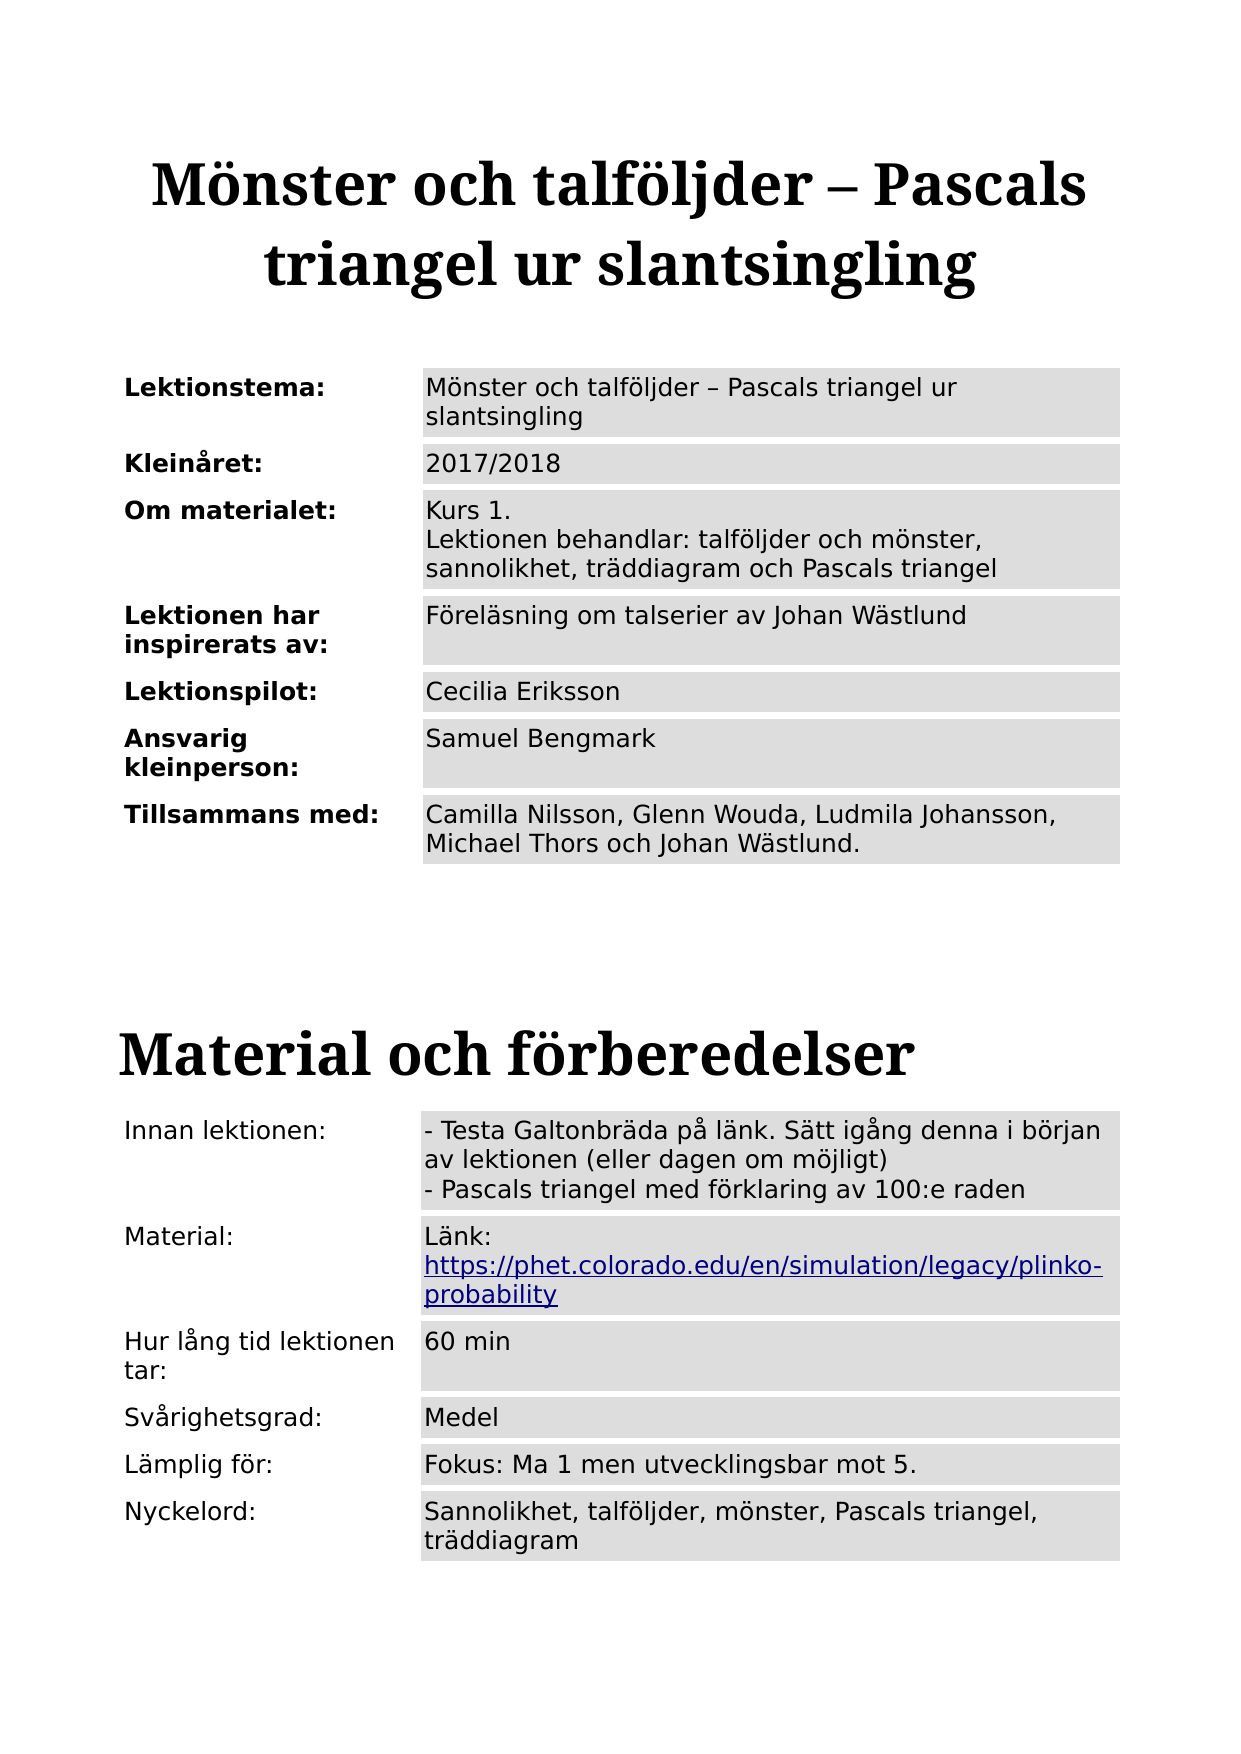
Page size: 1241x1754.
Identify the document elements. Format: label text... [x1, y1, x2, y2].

table_cell Svårighetsgrad: [118, 1391, 415, 1438]
subtitle Material och förberedelser [118, 1012, 1122, 1092]
table_cell Om materialet: [118, 484, 417, 589]
title Mönster och talföljder – Pascals triangel ur slantsingling [118, 143, 1122, 302]
table_cell Lektionspilot: [118, 665, 417, 712]
table_cell Tillsammans med: [118, 788, 417, 864]
table_cell Camilla Nilsson, Glenn Wouda, Ludmila Johansson, Michael Thors och Johan Wästlund. [423, 795, 1120, 864]
table_cell Ansvarig kleinperson: [118, 712, 417, 788]
table_cell Nyckelord: [118, 1485, 415, 1561]
table_header Innan lektionen: [118, 1105, 415, 1210]
table_cell Länk: https://phet.colorado.edu/en/simulation/legacy/plinko-probability [421, 1216, 1120, 1315]
table_cell Cecilia Eriksson [423, 672, 1120, 712]
table_cell Kleinåret: [118, 437, 417, 484]
table_cell Sannolikhet, talföljder, mönster, Pascals triangel, träddiagram [421, 1491, 1120, 1561]
table_cell Kurs 1. Lektionen behandlar: talföljder och mönster, sannolikhet, träddiagram och Pascals triangel [423, 490, 1120, 589]
table_cell Samuel Bengmark [423, 719, 1120, 788]
table_cell Lektionen har inspirerats av: [118, 589, 417, 665]
table_cell Fokus: Ma 1 men utvecklingsbar mot 5. [421, 1444, 1120, 1485]
table_cell Material: [118, 1210, 415, 1315]
table_header - Testa Galtonbräda på länk. Sätt igång denna i början av lektionen (eller dagen om möjligt) - Pascals triangel med förklaring av 100:e raden [421, 1111, 1120, 1210]
table_cell Hur lång tid lektionen tar: [118, 1315, 415, 1391]
table_header Mönster och talföljder – Pascals triangel ur slantsingling [423, 368, 1120, 437]
table_cell Medel [421, 1397, 1120, 1438]
table_cell 2017/2018 [423, 444, 1120, 484]
table_cell 60 min [421, 1321, 1120, 1391]
table_cell Lämplig för: [118, 1438, 415, 1485]
table_header Lektionstema: [118, 361, 417, 437]
table_cell Föreläsning om talserier av Johan Wästlund [423, 596, 1120, 665]
